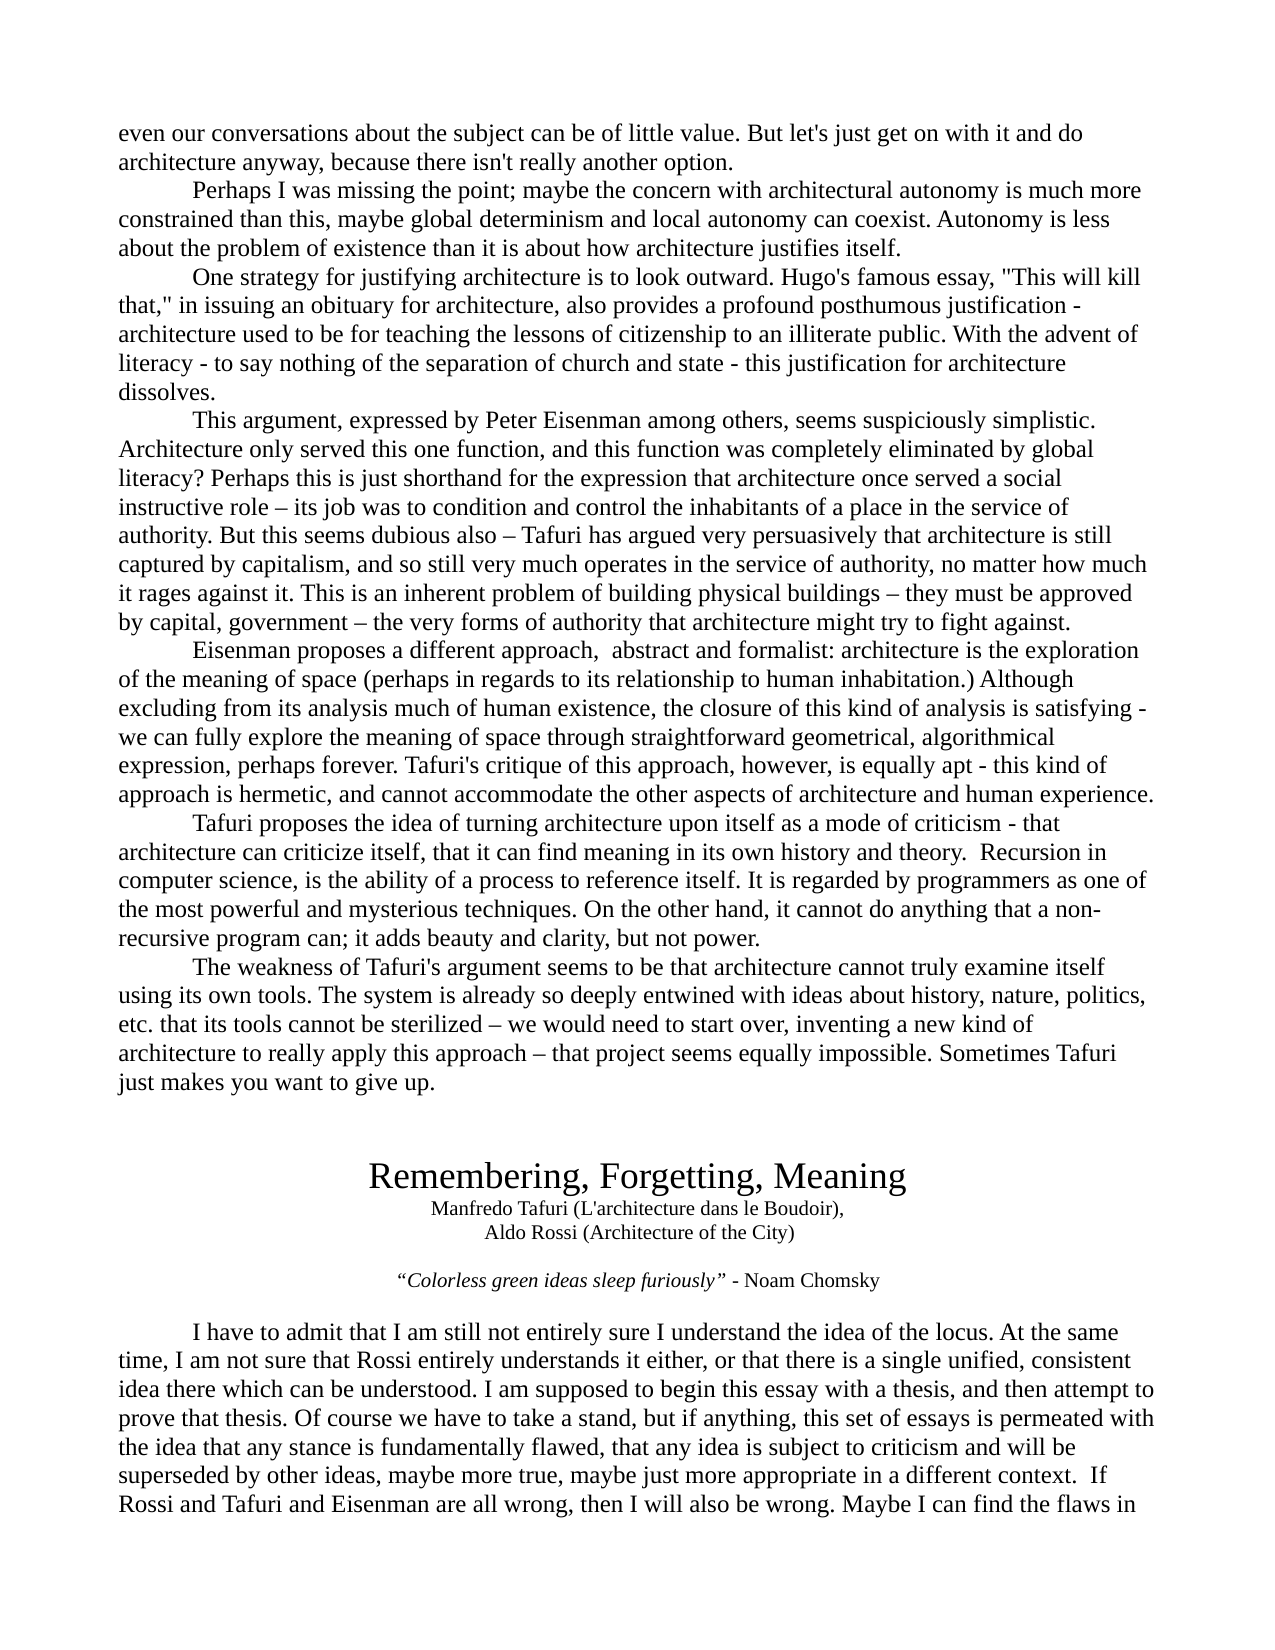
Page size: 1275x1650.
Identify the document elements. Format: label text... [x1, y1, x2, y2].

text even our conversations about the subject can be of little value. But let's just get on with it and do architecture anyway, because there isn't really another option. [118, 118, 1157, 176]
text Perhaps I was missing the point; maybe the concern with architectural autonomy is much more constrained than this, maybe global determinism and local autonomy can coexist. Autonomy is less about the problem of existence than it is about how architecture justifies itself. [118, 176, 1157, 262]
text Tafuri proposes the idea of turning architecture upon itself as a mode of criticism - that architecture can criticize itself, that it can find meaning in its own history and theory. Recursion in computer science, is the ability of a process to reference itself. It is regarded by programmers as one of the most powerful and mysterious techniques. On the other hand, it cannot do anything that a non-recursive program can; it adds beauty and clarity, but not power. [118, 808, 1157, 952]
text One strategy for justifying architecture is to look outward. Hugo's famous essay, "This will kill that," in issuing an obituary for architecture, also provides a profound posthumous justification - architecture used to be for teaching the lessons of citizenship to an illiterate public. With the advent of literacy - to say nothing of the separation of church and state - this justification for architecture dissolves. [118, 262, 1157, 406]
text Remembering, Forgetting, Meaning [118, 1153, 1157, 1196]
text I have to admit that I am still not entirely sure I understand the idea of the locus. At the same time, I am not sure that Rossi entirely understands it either, or that there is a single unified, consistent idea there which can be understood. I am supposed to begin this essay with a thesis, and then attempt to prove that thesis. Of course we have to take a stand, but if anything, this set of essays is permeated with the idea that any stance is fundamentally flawed, that any idea is subject to criticism and will be superseded by other ideas, maybe more true, maybe just more appropriate in a different context. If Rossi and Tafuri and Eisenman are all wrong, then I will also be wrong. Maybe I can find the flaws in [118, 1317, 1157, 1518]
text The weakness of Tafuri's argument seems to be that architecture cannot truly examine itself using its own tools. The system is already so deeply entwined with ideas about history, nature, politics, etc. that its tools cannot be sterilized – we would need to start over, inventing a new kind of architecture to really apply this approach – that project seems equally impossible. Sometimes Tafuri just makes you want to give up. [118, 952, 1157, 1096]
text “Colorless green ideas sleep furiously” - Noam Chomsky [118, 1268, 1157, 1292]
text Manfredo Tafuri (L'architecture dans le Boudoir), [118, 1196, 1157, 1220]
text Eisenman proposes a different approach, abstract and formalist: architecture is the exploration of the meaning of space (perhaps in regards to its relationship to human inhabitation.) Although excluding from its analysis much of human existence, the closure of this kind of analysis is satisfying - we can fully explore the meaning of space through straightforward geometrical, algorithmical expression, perhaps forever. Tafuri's critique of this approach, however, is equally apt - this kind of approach is hermetic, and cannot accommodate the other aspects of architecture and human experience. [118, 636, 1157, 808]
text Aldo Rossi (Architecture of the City) [118, 1220, 1157, 1244]
text This argument, expressed by Peter Eisenman among others, seems suspiciously simplistic. Architecture only served this one function, and this function was completely eliminated by global literacy? Perhaps this is just shorthand for the expression that architecture once served a social instructive role – its job was to condition and control the inhabitants of a place in the service of authority. But this seems dubious also – Tafuri has argued very persuasively that architecture is still captured by capitalism, and so still very much operates in the service of authority, no matter how much it rages against it. This is an inherent problem of building physical buildings – they must be approved by capital, government – the very forms of authority that architecture might try to fight against. [118, 406, 1157, 636]
